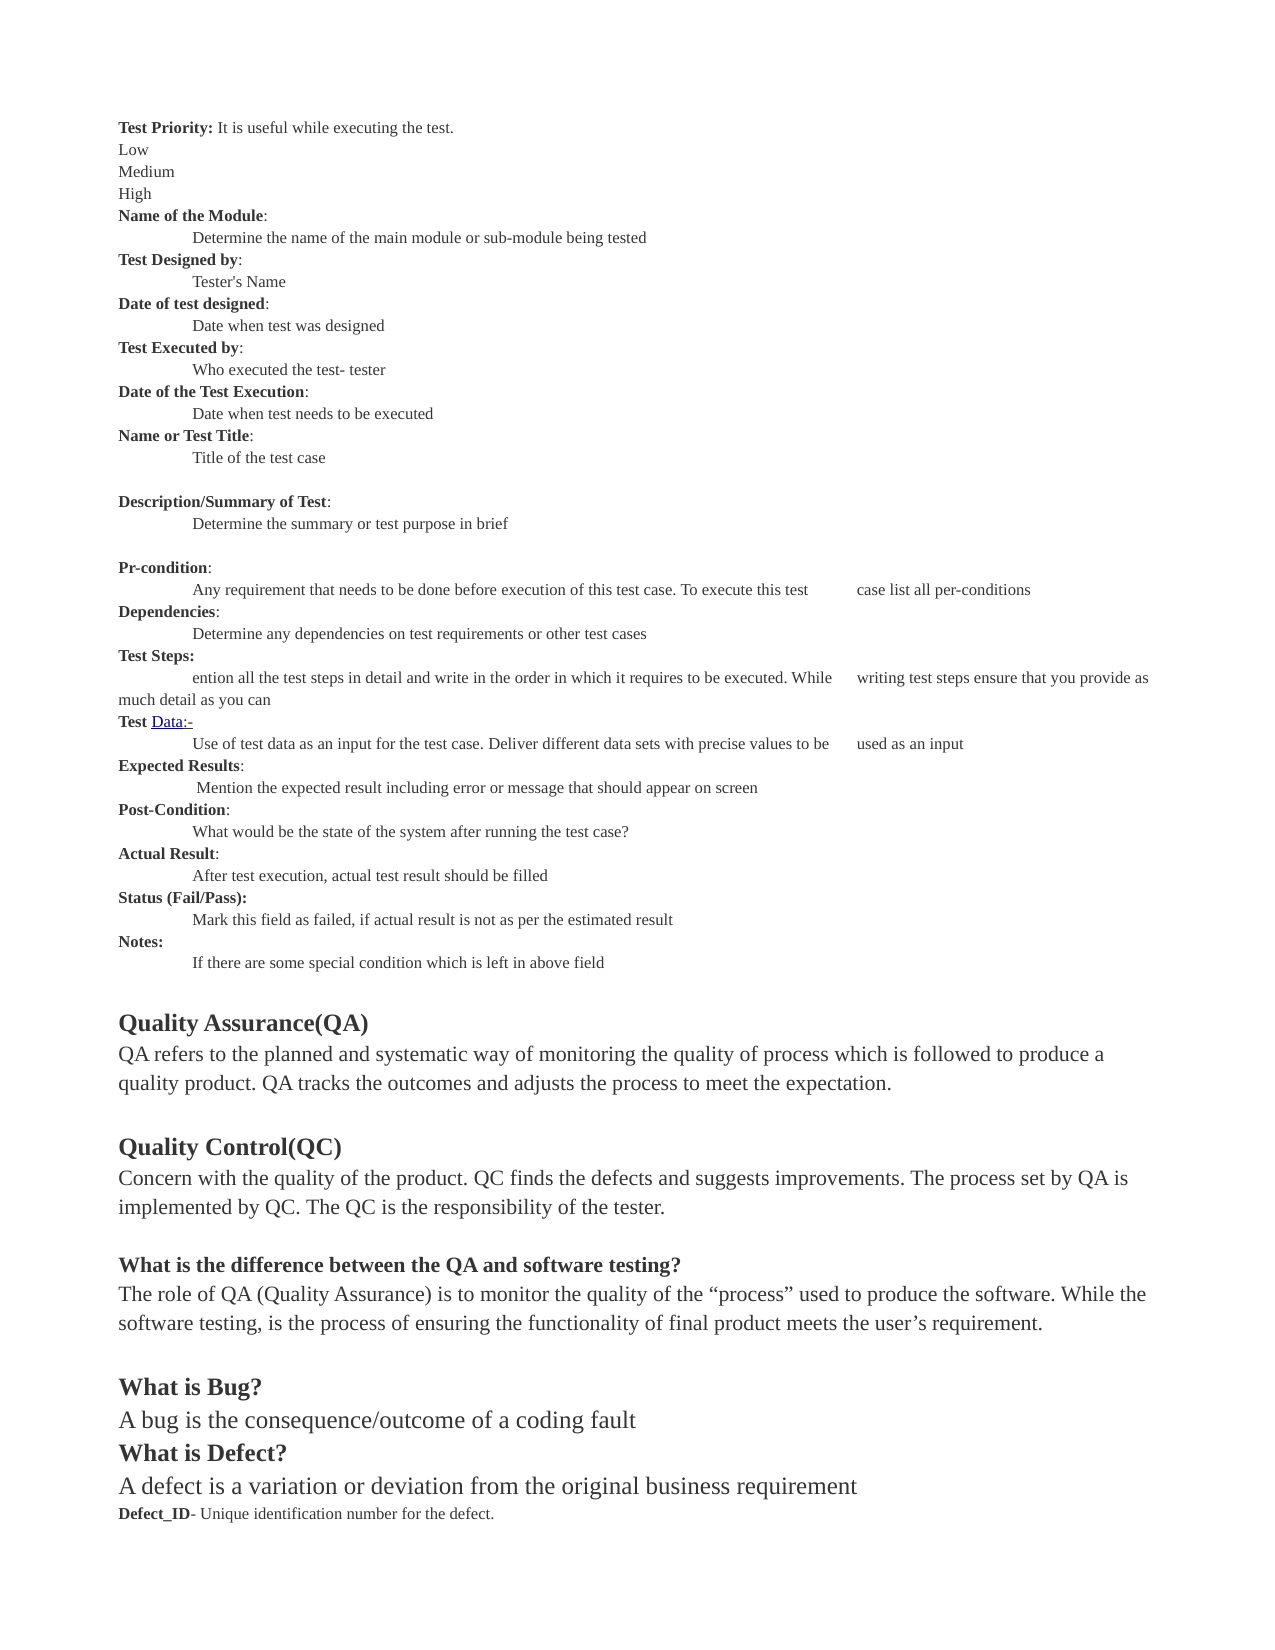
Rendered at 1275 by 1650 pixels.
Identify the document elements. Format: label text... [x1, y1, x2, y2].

text Name or Test Title: [118, 426, 1157, 445]
text Quality Assurance(QA) [118, 1008, 1157, 1037]
text The role of QA (Quality Assurance) is to monitor the quality of the “process” used to produce the software. While the software testing, is the process of ensuring the functionality of final product meets the user’s requirement. [118, 1281, 1157, 1335]
text What is the difference between the QA and software testing? [118, 1252, 1157, 1277]
text Quality Control(QC) [118, 1132, 1157, 1161]
text What is Bug? [118, 1372, 1157, 1401]
text Determine the summary or test purpose in brief [118, 514, 1157, 533]
text Mark this field as failed, if actual result is not as per the estimated result [118, 909, 1157, 928]
text Test Designed by: [118, 250, 1157, 269]
text A bug is the consequence/outcome of a coding fault [118, 1405, 1157, 1434]
text Medium [118, 162, 1157, 181]
text A defect is a variation or deviation from the original business requirement [118, 1471, 1157, 1500]
text What is Defect? [118, 1438, 1157, 1467]
text Tester's Name [118, 272, 1157, 291]
text Concern with the quality of the product. QC finds the defects and suggests improvements. The process set by QA is implemented by QC. The QC is the responsibility of the tester. [118, 1165, 1157, 1219]
text What would be the state of the system after running the test case? [118, 821, 1157, 841]
text Date when test was designed [118, 316, 1157, 335]
text Defect_ID- Unique identification number for the defect. [118, 1504, 1157, 1523]
text Date of the Test Execution: [118, 382, 1157, 401]
text Notes: [118, 931, 1157, 951]
text Test Executed by: [118, 338, 1157, 357]
text Date of test designed: [118, 294, 1157, 313]
text Actual Result: [118, 843, 1157, 863]
text Name of the Module: [118, 206, 1157, 225]
text Determine any dependencies on test requirements or other test cases [118, 624, 1157, 643]
text Test Steps: [118, 646, 1157, 665]
text Mention the expected result including error or message that should appear on screen [118, 777, 1157, 797]
text Use of test data as an input for the test case. Deliver different data sets with precise values to be used as an input [118, 733, 1157, 753]
text High [118, 184, 1157, 203]
text Dependencies: [118, 602, 1157, 621]
text Test Priority: It is useful while executing the test. [118, 118, 1157, 137]
text Any requirement that needs to be done before execution of this test case. To execute this test case list all per-conditions [118, 580, 1157, 599]
text If there are some special condition which is left in above field [118, 953, 1157, 972]
text After test execution, actual test result should be filled [118, 865, 1157, 884]
text Test Data:- [118, 712, 1157, 731]
text Low [118, 140, 1157, 159]
text ention all the test steps in detail and write in the order in which it requires to be executed. While writing test steps ensure that you provide as much detail as you can [118, 668, 1157, 709]
text QA refers to the planned and systematic way of monitoring the quality of process which is followed to produce a quality product. QA tracks the outcomes and adjusts the process to meet the expectation. [118, 1041, 1157, 1096]
text Title of the test case [118, 448, 1157, 467]
text Date when test needs to be executed [118, 404, 1157, 423]
text Pr-condition: [118, 558, 1157, 577]
text Who executed the test- tester [118, 360, 1157, 379]
text Determine the name of the main module or sub-module being tested [118, 228, 1157, 247]
text Expected Results: [118, 756, 1157, 775]
text Description/Summary of Test: [118, 492, 1157, 511]
text Post-Condition: [118, 799, 1157, 819]
text Status (Fail/Pass): [118, 887, 1157, 907]
